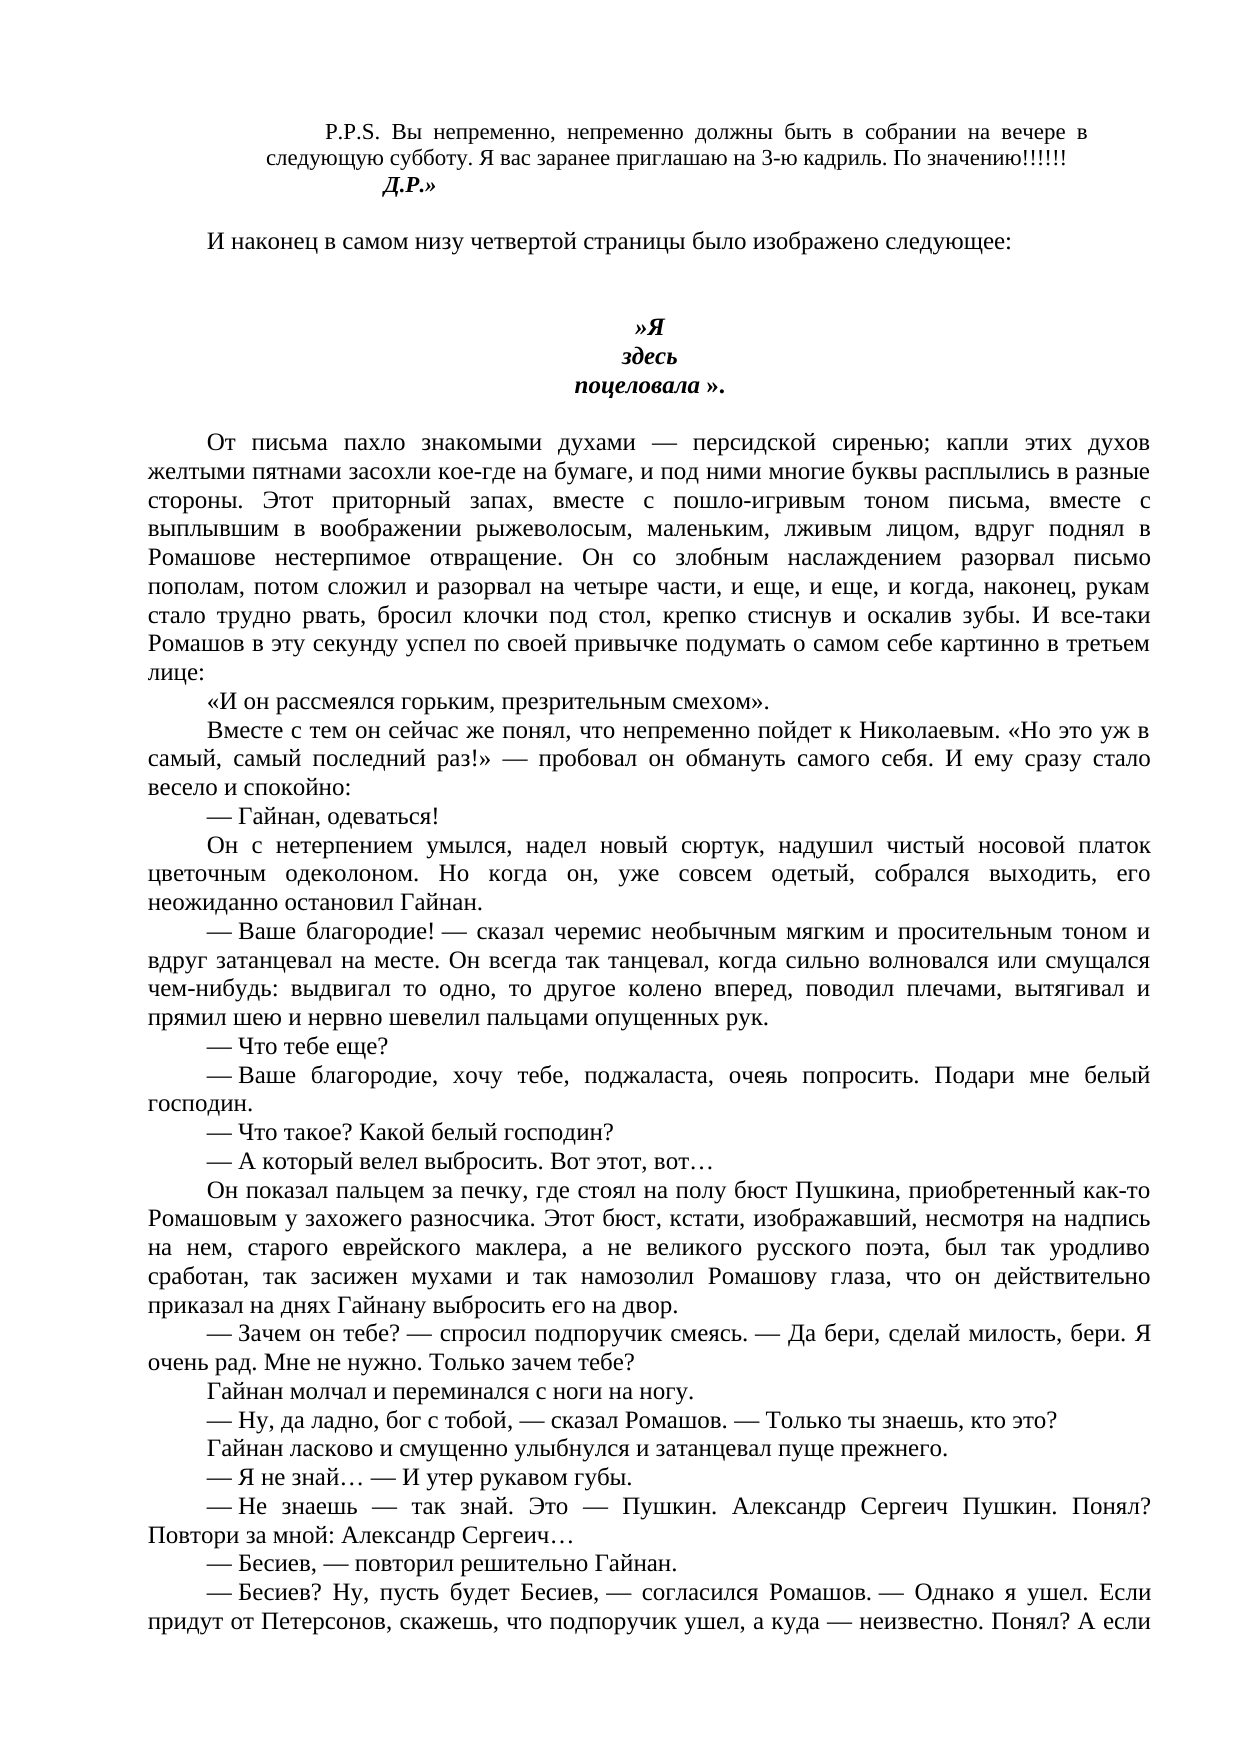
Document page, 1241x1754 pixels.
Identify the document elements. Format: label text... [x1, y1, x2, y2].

text — А который велел выбросить. Вот этот, вот… [148, 1146, 1152, 1175]
text Вместе с тем он сейчас же понял, что непременно пойдет к Николаевым. «Но это уж в самый, самый последний раз!» — пробовал он обмануть самого себя. И ему сразу стало весело и спокойно: [148, 715, 1152, 801]
text — Что тебе еще? [148, 1031, 1152, 1060]
text — Не знаешь — так знай. Это — Пушкин. Александр Сергеич Пушкин. Понял? Повтори за мной: Александр Сергеич… [148, 1491, 1152, 1548]
text — Ваше благородие! — сказал черемис необычным мягким и просительным тоном и вдруг затанцевал на месте. Он всегда так танцевал, когда сильно волновался или смущался чем-нибудь: выдвигал то одно, то другое колено вперед, поводил плечами, вытягивал и прямил шею и нервно шевелил пальцами опущенных рук. [148, 916, 1152, 1031]
subtitle поцеловала ». [148, 370, 1152, 398]
text — Бесиев, — повторил решительно Гайнан. [148, 1548, 1152, 1577]
text — Я не знай… — И утер рукавом губы. [148, 1462, 1152, 1491]
text «И он рассмеялся горьким, презрительным смехом». [148, 686, 1152, 715]
text Гайнан молчал и переминался с ноги на ногу. [148, 1376, 1152, 1405]
text P.P.S. Вы непременно, непременно должны быть в собрании на вечере в следующую субботу. Я вас заранее приглашаю на 3-ю кадриль. По значению!!!!!! [266, 118, 1089, 171]
text — Бесиев? Ну, пусть будет Бесиев, — согласился Ромашов. — Однако я ушел. Если придут от Петерсонов, скажешь, что подпоручик ушел, а куда — неизвестно. Понял? А если [148, 1577, 1152, 1635]
text — Что такое? Какой белый господин? [148, 1117, 1152, 1146]
subtitle »Я [148, 312, 1152, 341]
text Он показал пальцем за печку, где стоял на полу бюст Пушкина, приобретенный как-то Ромашовым у захожего разносчика. Этот бюст, кстати, изображавший, несмотря на надпись на нем, старого еврейского маклера, а не великого русского поэта, был так уродливо сработан, так засижен мухами и так намозолил Ромашову глаза, что он действительно приказал на днях Гайнану выбросить его на двор. [148, 1175, 1152, 1318]
text Д.Р.» [325, 171, 1089, 197]
text — Зачем он тебе? — спросил подпоручик смеясь. — Да бери, сделай милость, бери. Я очень рад. Мне не нужно. Только зачем тебе? [148, 1318, 1152, 1376]
text — Ну, да ладно, бог с тобой, — сказал Ромашов. — Только ты знаешь, кто это? [148, 1405, 1152, 1433]
text И наконец в самом низу четвертой страницы было изображено следующее: [148, 226, 1152, 255]
text От письма пахло знакомыми духами — персидской сиренью; капли этих духов желтыми пятнами засохли кое-где на бумаге, и под ними многие буквы расплылись в разные стороны. Этот приторный запах, вместе с пошло-игривым тоном письма, вместе с выплывшим в воображении рыжеволосым, маленьким, лживым лицом, вдруг поднял в Ромашове нестерпимое отвращение. Он со злобным наслаждением разорвал письмо пополам, потом сложил и разорвал на четыре части, и еще, и еще, и когда, наконец, рукам стало трудно рвать, бросил клочки под стол, крепко стиснув и оскалив зубы. И все-таки Ромашов в эту секунду успел по своей привычке подумать о самом себе картинно в третьем лице: [148, 427, 1152, 686]
text Гайнан ласково и смущенно улыбнулся и затанцевал пуще прежнего. [148, 1433, 1152, 1462]
text Он с нетерпением умылся, надел новый сюртук, надушил чистый носовой платок цветочным одеколоном. Но когда он, уже совсем одетый, собрался выходить, его неожиданно остановил Гайнан. [148, 830, 1152, 916]
subtitle здесь [148, 341, 1152, 370]
text — Гайнан, одеваться! [148, 801, 1152, 830]
text — Ваше благородие, хочу тебе, поджаласта, очеяь попросить. Подари мне белый господин. [148, 1060, 1152, 1117]
